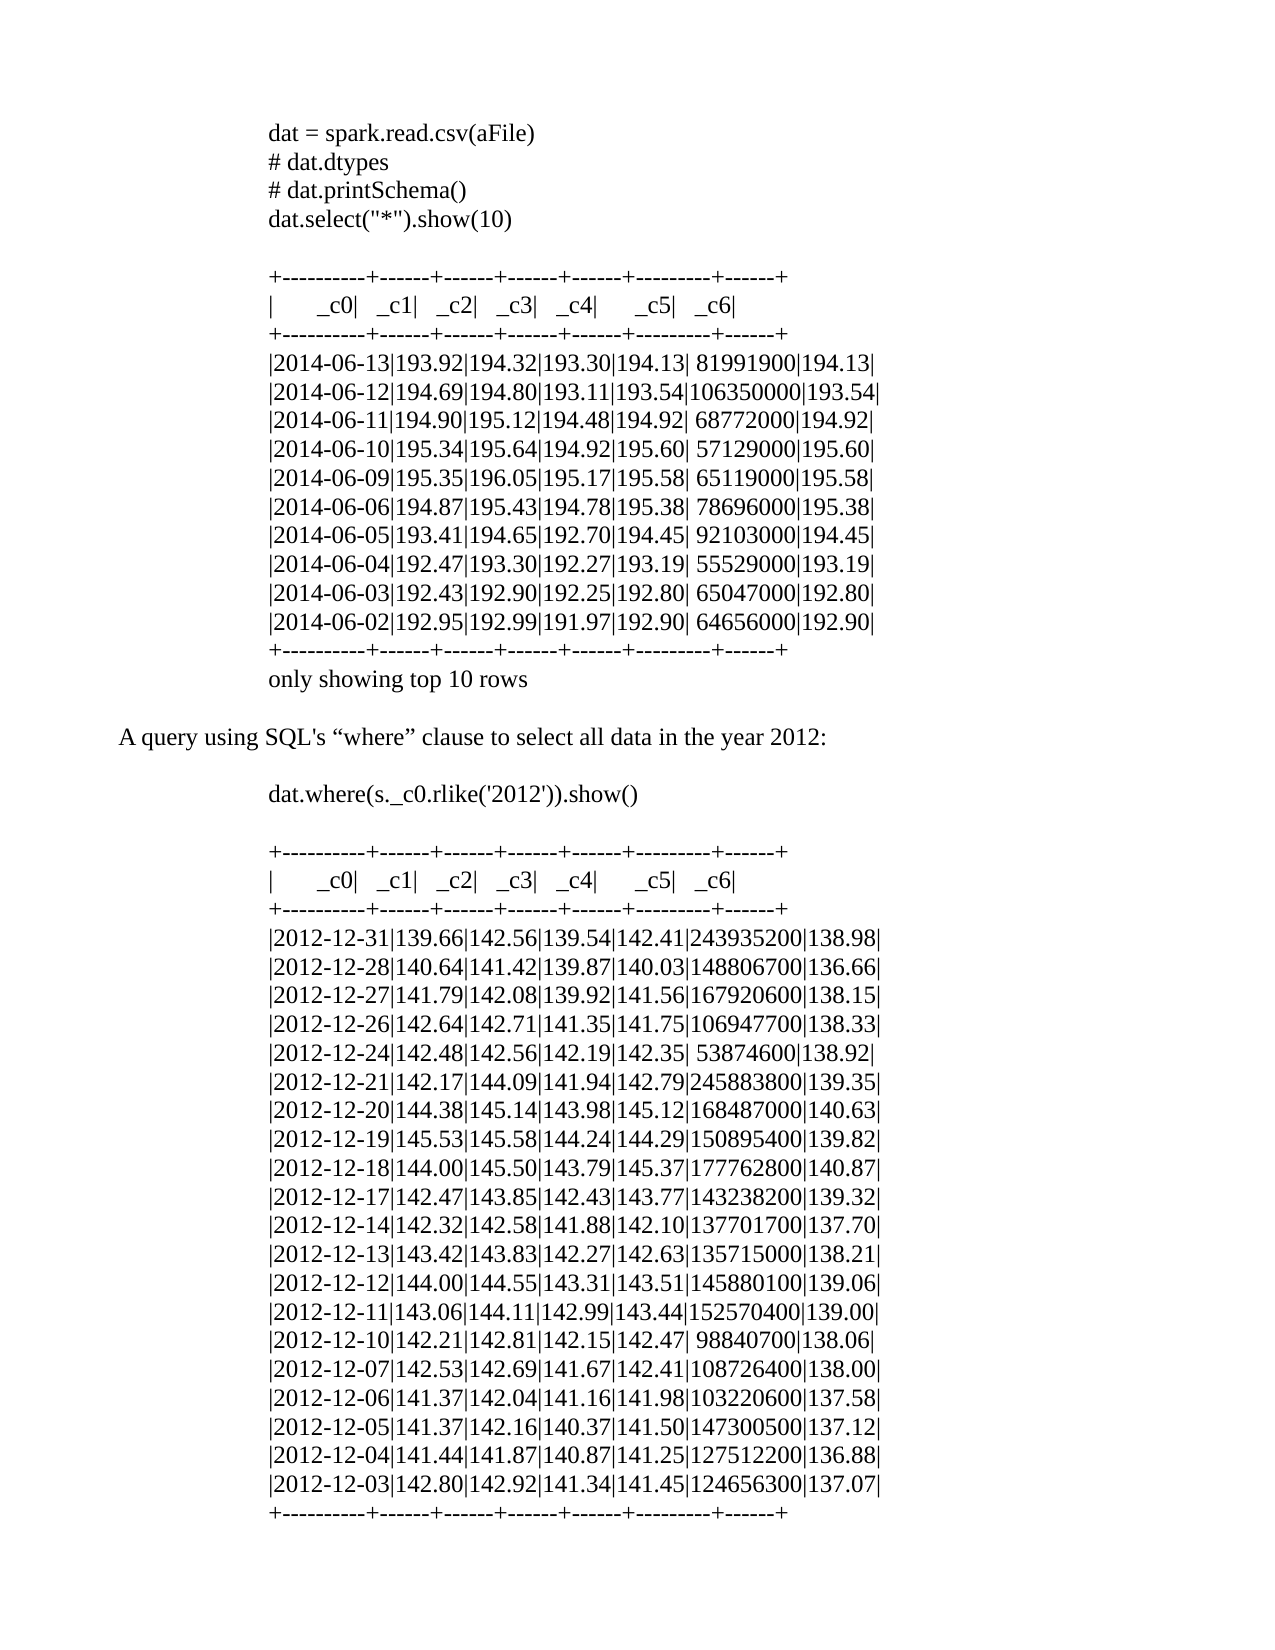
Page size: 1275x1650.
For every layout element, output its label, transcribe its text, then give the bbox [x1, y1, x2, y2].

text |2014-06-11|194.90|195.12|194.48|194.92| 68772000|194.92| [118, 406, 1157, 434]
text | _c0| _c1| _c2| _c3| _c4| _c5| _c6| [118, 291, 1157, 319]
text |2012-12-20|144.38|145.14|143.98|145.12|168487000|140.63| [118, 1096, 1157, 1124]
text |2014-06-02|192.95|192.99|191.97|192.90| 64656000|192.90| [118, 607, 1157, 636]
text |2012-12-10|142.21|142.81|142.15|142.47| 98840700|138.06| [118, 1326, 1157, 1354]
text +----------+------+------+------+------+---------+------+ [118, 894, 1157, 923]
text # dat.dtypes [118, 147, 1157, 176]
text |2012-12-27|141.79|142.08|139.92|141.56|167920600|138.15| [118, 981, 1157, 1009]
text |2014-06-06|194.87|195.43|194.78|195.38| 78696000|195.38| [118, 492, 1157, 521]
text |2012-12-03|142.80|142.92|141.34|141.45|124656300|137.07| [118, 1469, 1157, 1498]
text |2012-12-13|143.42|143.83|142.27|142.63|135715000|138.21| [118, 1239, 1157, 1268]
text |2012-12-21|142.17|144.09|141.94|142.79|245883800|139.35| [118, 1067, 1157, 1096]
text +----------+------+------+------+------+---------+------+ [118, 636, 1157, 664]
text |2012-12-19|145.53|145.58|144.24|144.29|150895400|139.82| [118, 1124, 1157, 1153]
text +----------+------+------+------+------+---------+------+ [118, 837, 1157, 866]
text +----------+------+------+------+------+---------+------+ [118, 262, 1157, 291]
text |2014-06-13|193.92|194.32|193.30|194.13| 81991900|194.13| [118, 348, 1157, 377]
text |2014-06-10|195.34|195.64|194.92|195.60| 57129000|195.60| [118, 434, 1157, 463]
text +----------+------+------+------+------+---------+------+ [118, 319, 1157, 348]
text +----------+------+------+------+------+---------+------+ [118, 1498, 1157, 1527]
text |2012-12-12|144.00|144.55|143.31|143.51|145880100|139.06| [118, 1268, 1157, 1297]
text |2014-06-03|192.43|192.90|192.25|192.80| 65047000|192.80| [118, 578, 1157, 607]
text |2012-12-24|142.48|142.56|142.19|142.35| 53874600|138.92| [118, 1038, 1157, 1067]
text |2012-12-17|142.47|143.85|142.43|143.77|143238200|139.32| [118, 1182, 1157, 1211]
text |2012-12-11|143.06|144.11|142.99|143.44|152570400|139.00| [118, 1297, 1157, 1326]
text A query using SQL's “where” clause to select all data in the year 2012: [118, 722, 1157, 751]
text dat.where(s._c0.rlike('2012')).show() [118, 779, 1157, 808]
text |2012-12-05|141.37|142.16|140.37|141.50|147300500|137.12| [118, 1412, 1157, 1441]
text |2014-06-12|194.69|194.80|193.11|193.54|106350000|193.54| [118, 377, 1157, 406]
text |2012-12-31|139.66|142.56|139.54|142.41|243935200|138.98| [118, 923, 1157, 952]
text |2014-06-09|195.35|196.05|195.17|195.58| 65119000|195.58| [118, 463, 1157, 492]
text dat.select("*").show(10) [118, 204, 1157, 233]
text |2012-12-26|142.64|142.71|141.35|141.75|106947700|138.33| [118, 1009, 1157, 1038]
text dat = spark.read.csv(aFile) [118, 118, 1157, 147]
text |2014-06-05|193.41|194.65|192.70|194.45| 92103000|194.45| [118, 521, 1157, 549]
text | _c0| _c1| _c2| _c3| _c4| _c5| _c6| [118, 866, 1157, 894]
text |2012-12-06|141.37|142.04|141.16|141.98|103220600|137.58| [118, 1383, 1157, 1412]
text |2014-06-04|192.47|193.30|192.27|193.19| 55529000|193.19| [118, 549, 1157, 578]
text |2012-12-14|142.32|142.58|141.88|142.10|137701700|137.70| [118, 1211, 1157, 1239]
text |2012-12-07|142.53|142.69|141.67|142.41|108726400|138.00| [118, 1354, 1157, 1383]
text |2012-12-28|140.64|141.42|139.87|140.03|148806700|136.66| [118, 952, 1157, 981]
text |2012-12-04|141.44|141.87|140.87|141.25|127512200|136.88| [118, 1441, 1157, 1469]
text # dat.printSchema() [118, 176, 1157, 204]
text |2012-12-18|144.00|145.50|143.79|145.37|177762800|140.87| [118, 1153, 1157, 1182]
text only showing top 10 rows [118, 664, 1157, 693]
